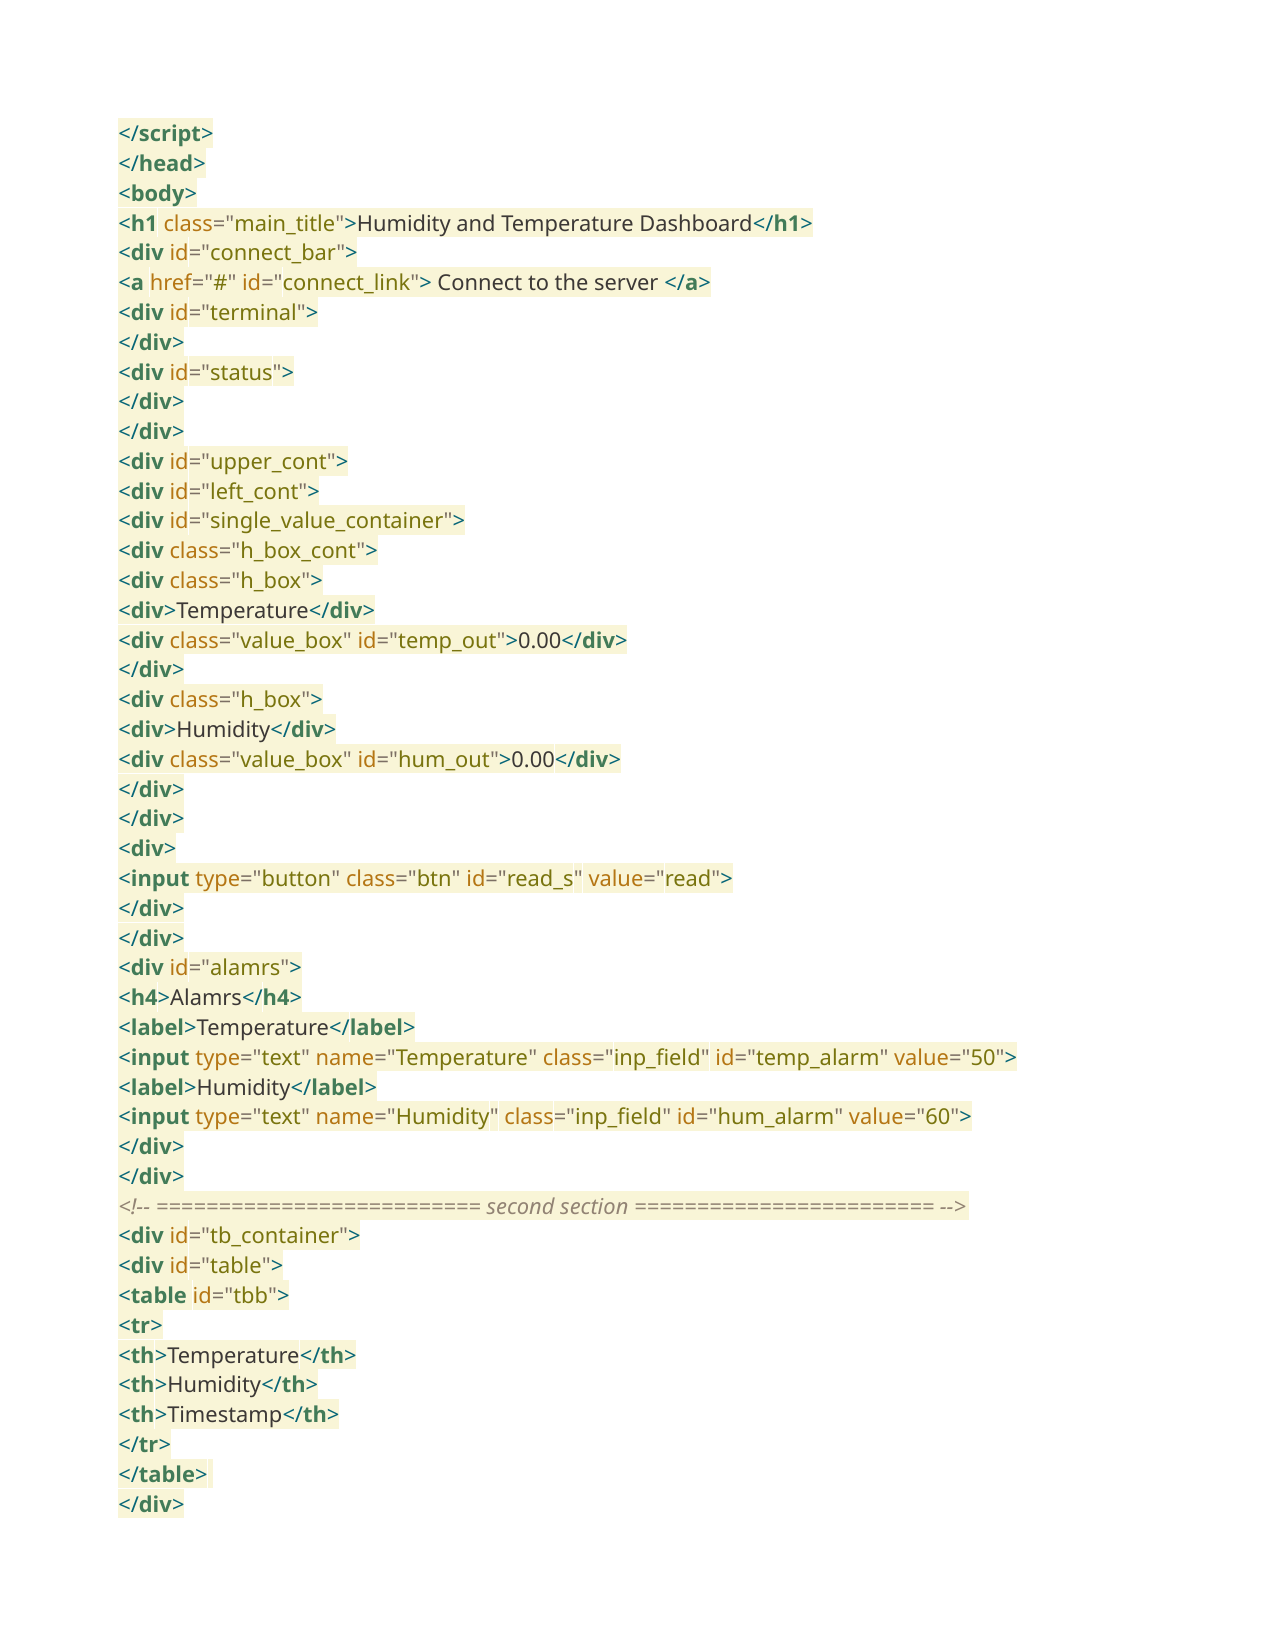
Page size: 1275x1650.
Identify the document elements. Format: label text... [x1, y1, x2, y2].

text <th>Humidity</th> [118, 1369, 1157, 1399]
text </div> [118, 327, 1157, 356]
text </div> [118, 654, 1157, 684]
text </div> [118, 1488, 1157, 1518]
text <div id="alamrs"> [118, 952, 1157, 982]
text <input type="button" class="btn" id="read_s" value="read"> [118, 863, 1157, 893]
text </div> [118, 773, 1157, 803]
text <div id="table"> [118, 1250, 1157, 1280]
text <a href="#" id="connect_link"> Connect to the server </a> [118, 267, 1157, 297]
text <label>Temperature</label> [118, 1012, 1157, 1042]
text <input type="text" name="Temperature" class="inp_field" id="temp_alarm" value="50"> [118, 1042, 1157, 1071]
text </head> [118, 148, 1157, 178]
text <div id="upper_cont"> [118, 446, 1157, 476]
text </table> [118, 1459, 1157, 1488]
text </div> [118, 1161, 1157, 1191]
text <div id="status"> [118, 356, 1157, 386]
text <div id="tb_container"> [118, 1220, 1157, 1250]
text <!-- ========================== second section ======================== --> [118, 1191, 1157, 1220]
text </tr> [118, 1429, 1157, 1459]
text <h1 class="main_title">Humidity and Temperature Dashboard</h1> [118, 207, 1157, 237]
text <div>Humidity</div> [118, 714, 1157, 744]
text <div>Temperature</div> [118, 595, 1157, 624]
text </div> [118, 893, 1157, 922]
text </div> [118, 803, 1157, 833]
text <h4>Alamrs</h4> [118, 982, 1157, 1012]
text <div class="h_box"> [118, 684, 1157, 714]
text </div> [118, 1131, 1157, 1161]
text <input type="text" name="Humidity" class="inp_field" id="hum_alarm" value="60"> [118, 1101, 1157, 1131]
text <div id="connect_bar"> [118, 237, 1157, 267]
text <div class="h_box"> [118, 565, 1157, 595]
text </div> [118, 922, 1157, 952]
text <div id="single_value_container"> [118, 505, 1157, 535]
text <table id="tbb"> [118, 1280, 1157, 1310]
text <div class="value_box" id="temp_out">0.00</div> [118, 624, 1157, 654]
text <div id="left_cont"> [118, 476, 1157, 505]
text </script> [118, 118, 1157, 148]
text <div id="terminal"> [118, 297, 1157, 327]
text <div> [118, 833, 1157, 863]
text <label>Humidity</label> [118, 1071, 1157, 1101]
text <th>Timestamp</th> [118, 1399, 1157, 1429]
text <div class="h_box_cont"> [118, 535, 1157, 565]
text <th>Temperature</th> [118, 1339, 1157, 1369]
text <body> [118, 178, 1157, 207]
text <tr> [118, 1310, 1157, 1339]
text </div> [118, 416, 1157, 446]
text <div class="value_box" id="hum_out">0.00</div> [118, 744, 1157, 773]
text </div> [118, 386, 1157, 416]
